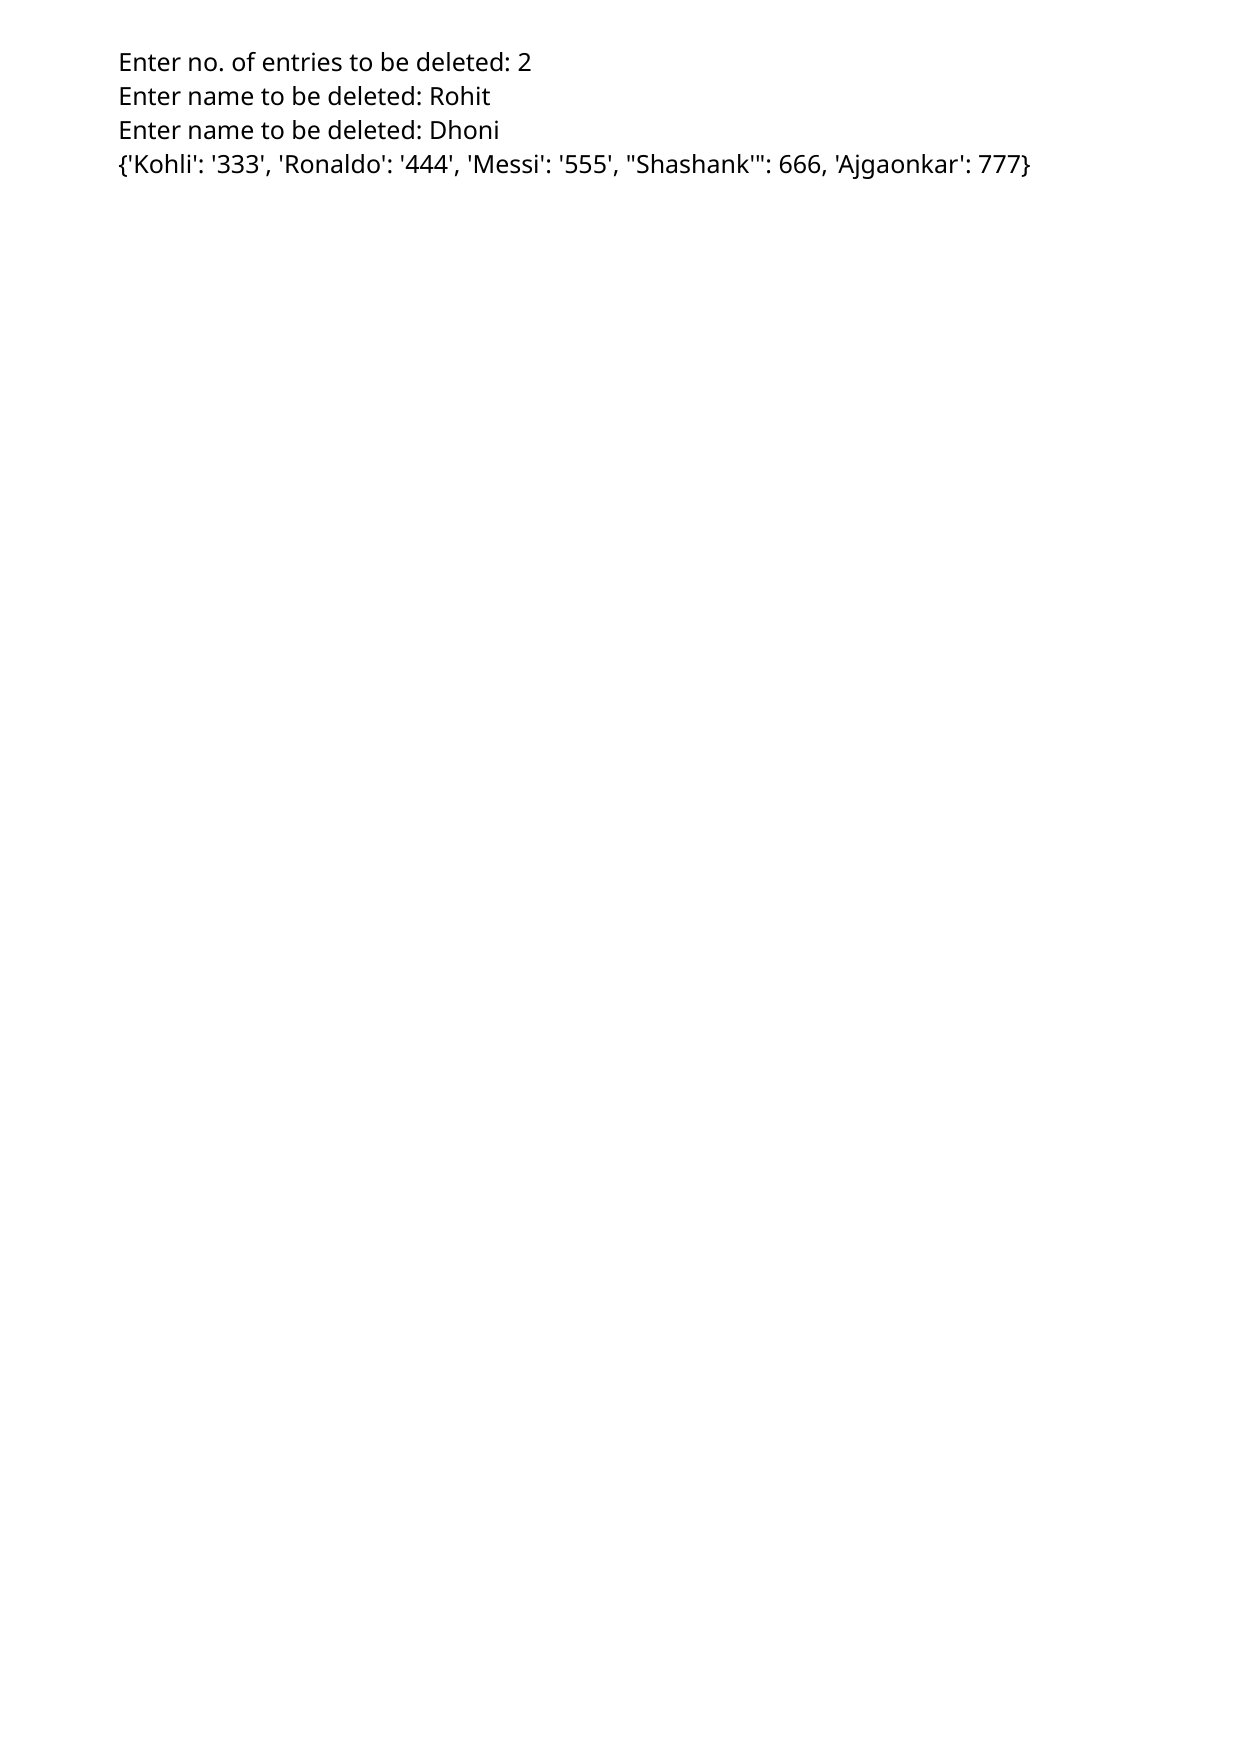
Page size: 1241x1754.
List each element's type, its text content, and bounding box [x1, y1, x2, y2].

text Enter name to be deleted: Dhoni [118, 112, 1122, 147]
text Enter name to be deleted: Rohit [118, 78, 1122, 112]
text Enter no. of entries to be deleted: 2 [118, 44, 1122, 78]
text {'Kohli': '333', 'Ronaldo': '444', 'Messi': '555', "Shashank'": 666, 'Ajgaonkar': 777} [118, 147, 1122, 181]
